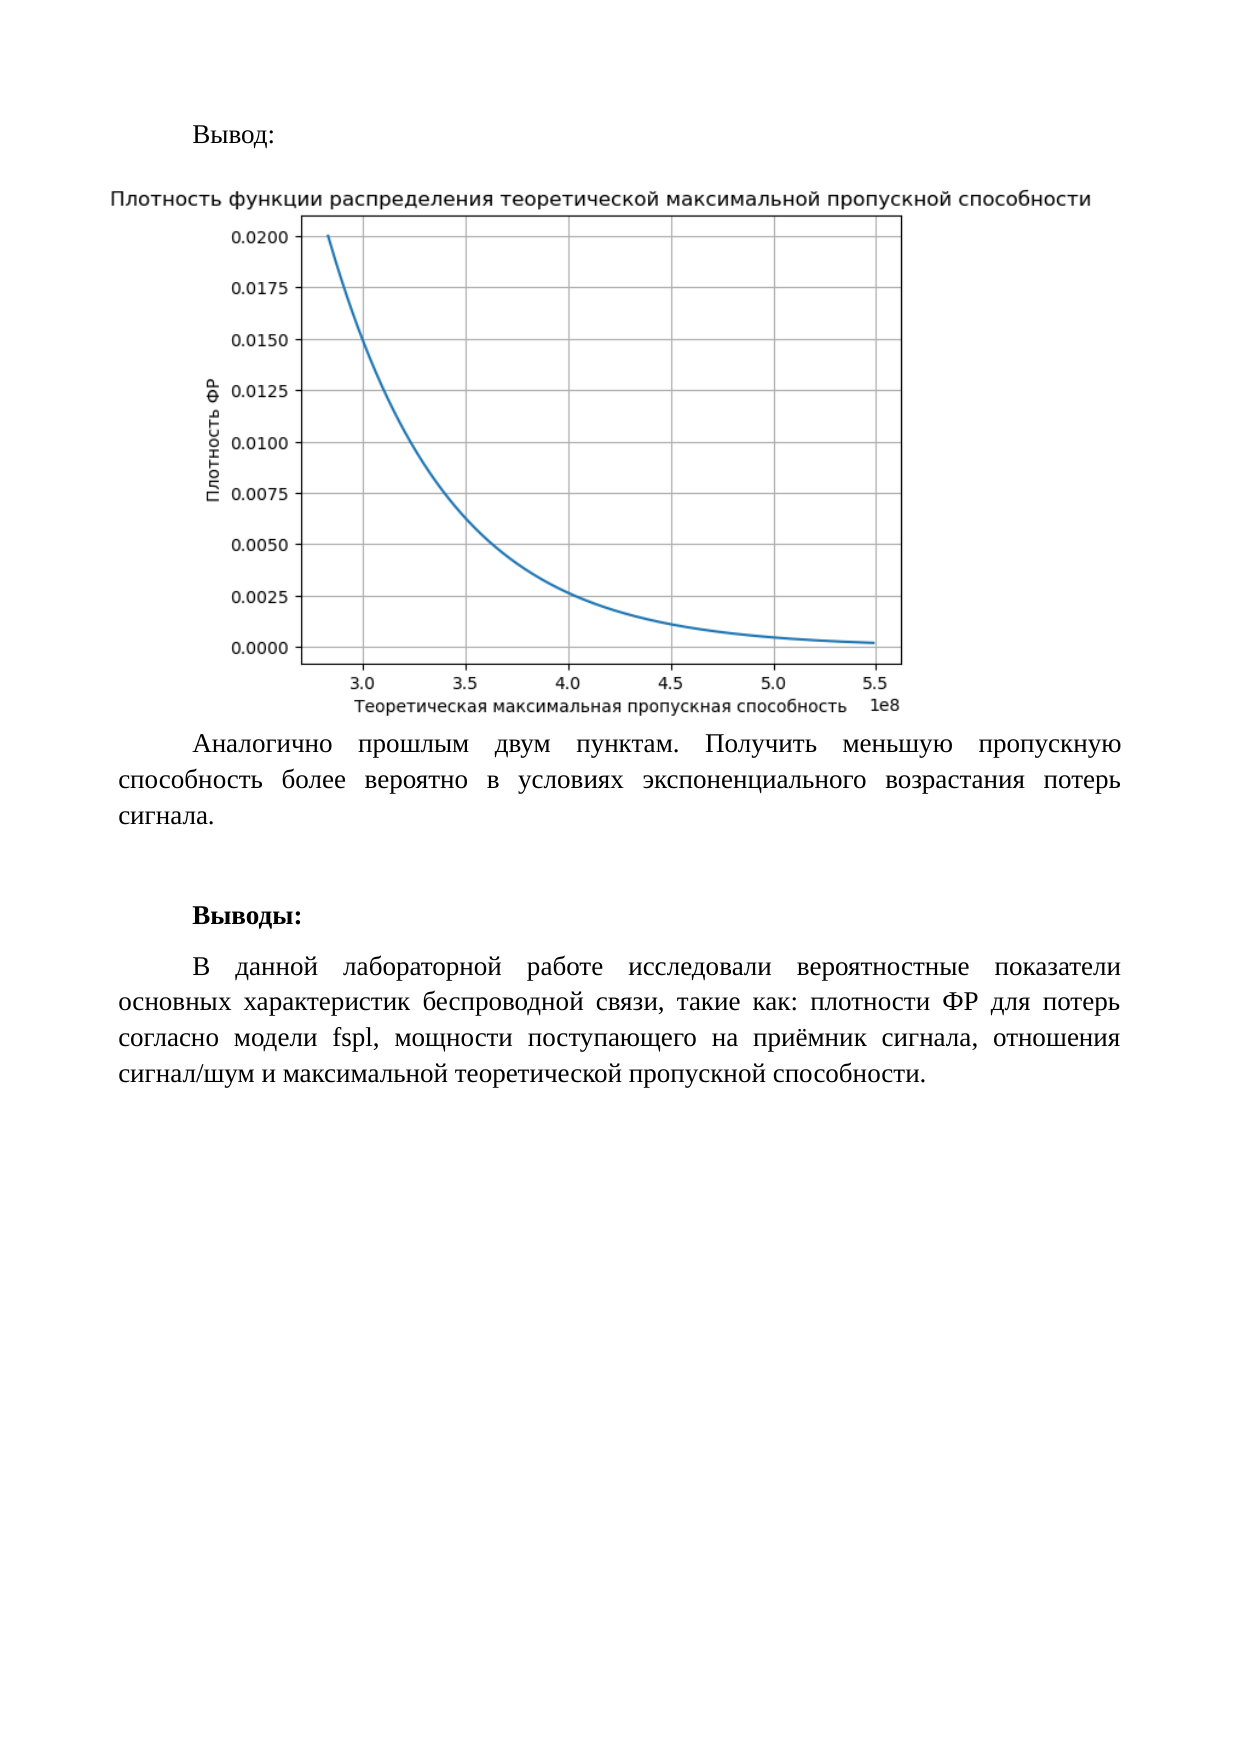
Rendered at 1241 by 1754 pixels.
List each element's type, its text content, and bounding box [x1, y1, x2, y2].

text Выводы: [118, 899, 1122, 931]
text Вывод: Аналогично прошлым двум пунктам. Получить меньшую пропускную способность более вероятно в условиях экспоненциального возрастания потерь сигнала. [118, 118, 1122, 830]
picture [98, 178, 1103, 728]
text В данной лабораторной работе исследовали вероятностные показатели основных характеристик беспроводной связи, такие как: плотности ФР для потерь согласно модели fspl, мощности поступающего на приёмник сигнала, отношения сигнал/шум и максимальной теоретической пропускной способности. [118, 950, 1122, 1088]
